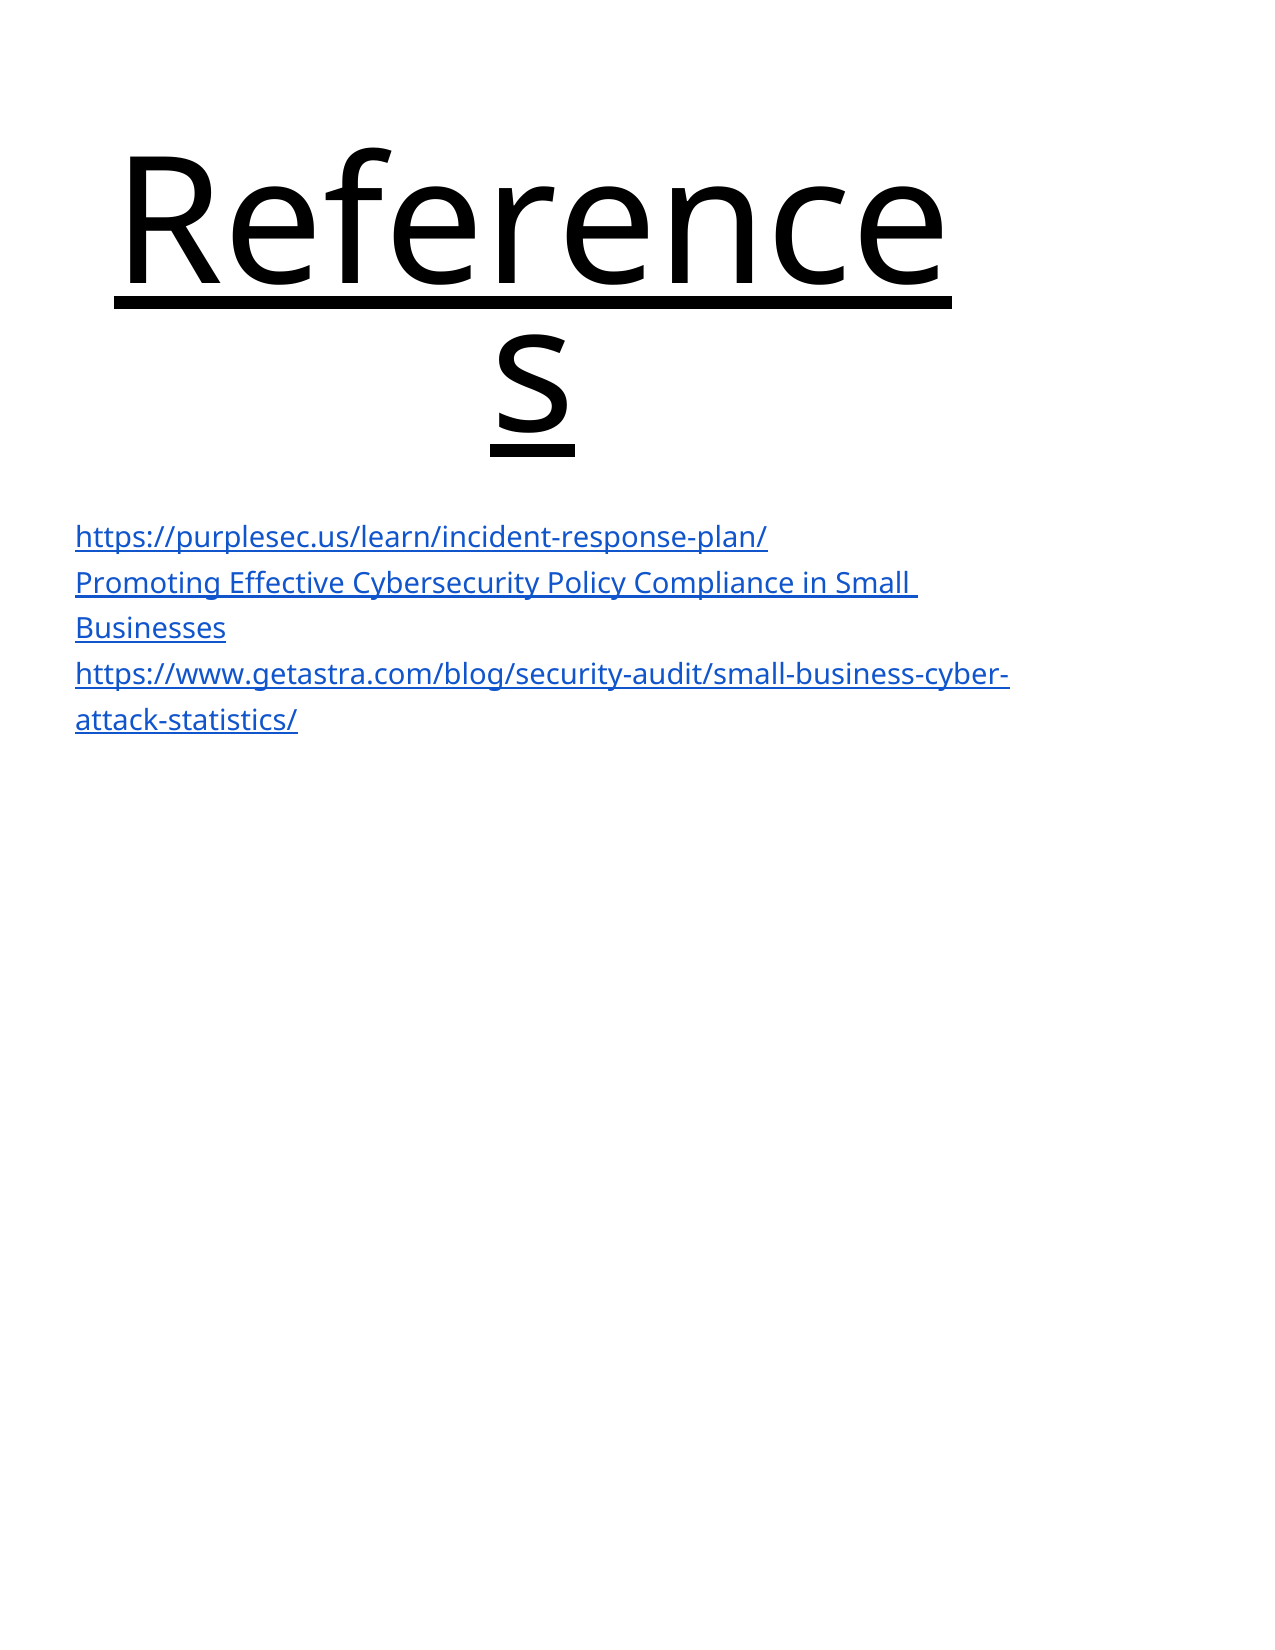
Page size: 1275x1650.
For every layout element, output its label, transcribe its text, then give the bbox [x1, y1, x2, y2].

text Promoting Effective Cybersecurity Policy Compliance in Small Businesses [75, 562, 1062, 647]
text https://purplesec.us/learn/incident-response-plan/ [75, 516, 1062, 556]
subtitle References [74, 150, 991, 483]
text https://www.getastra.com/blog/security-audit/small-business-cyber-attack-statistics/ [75, 653, 1062, 738]
